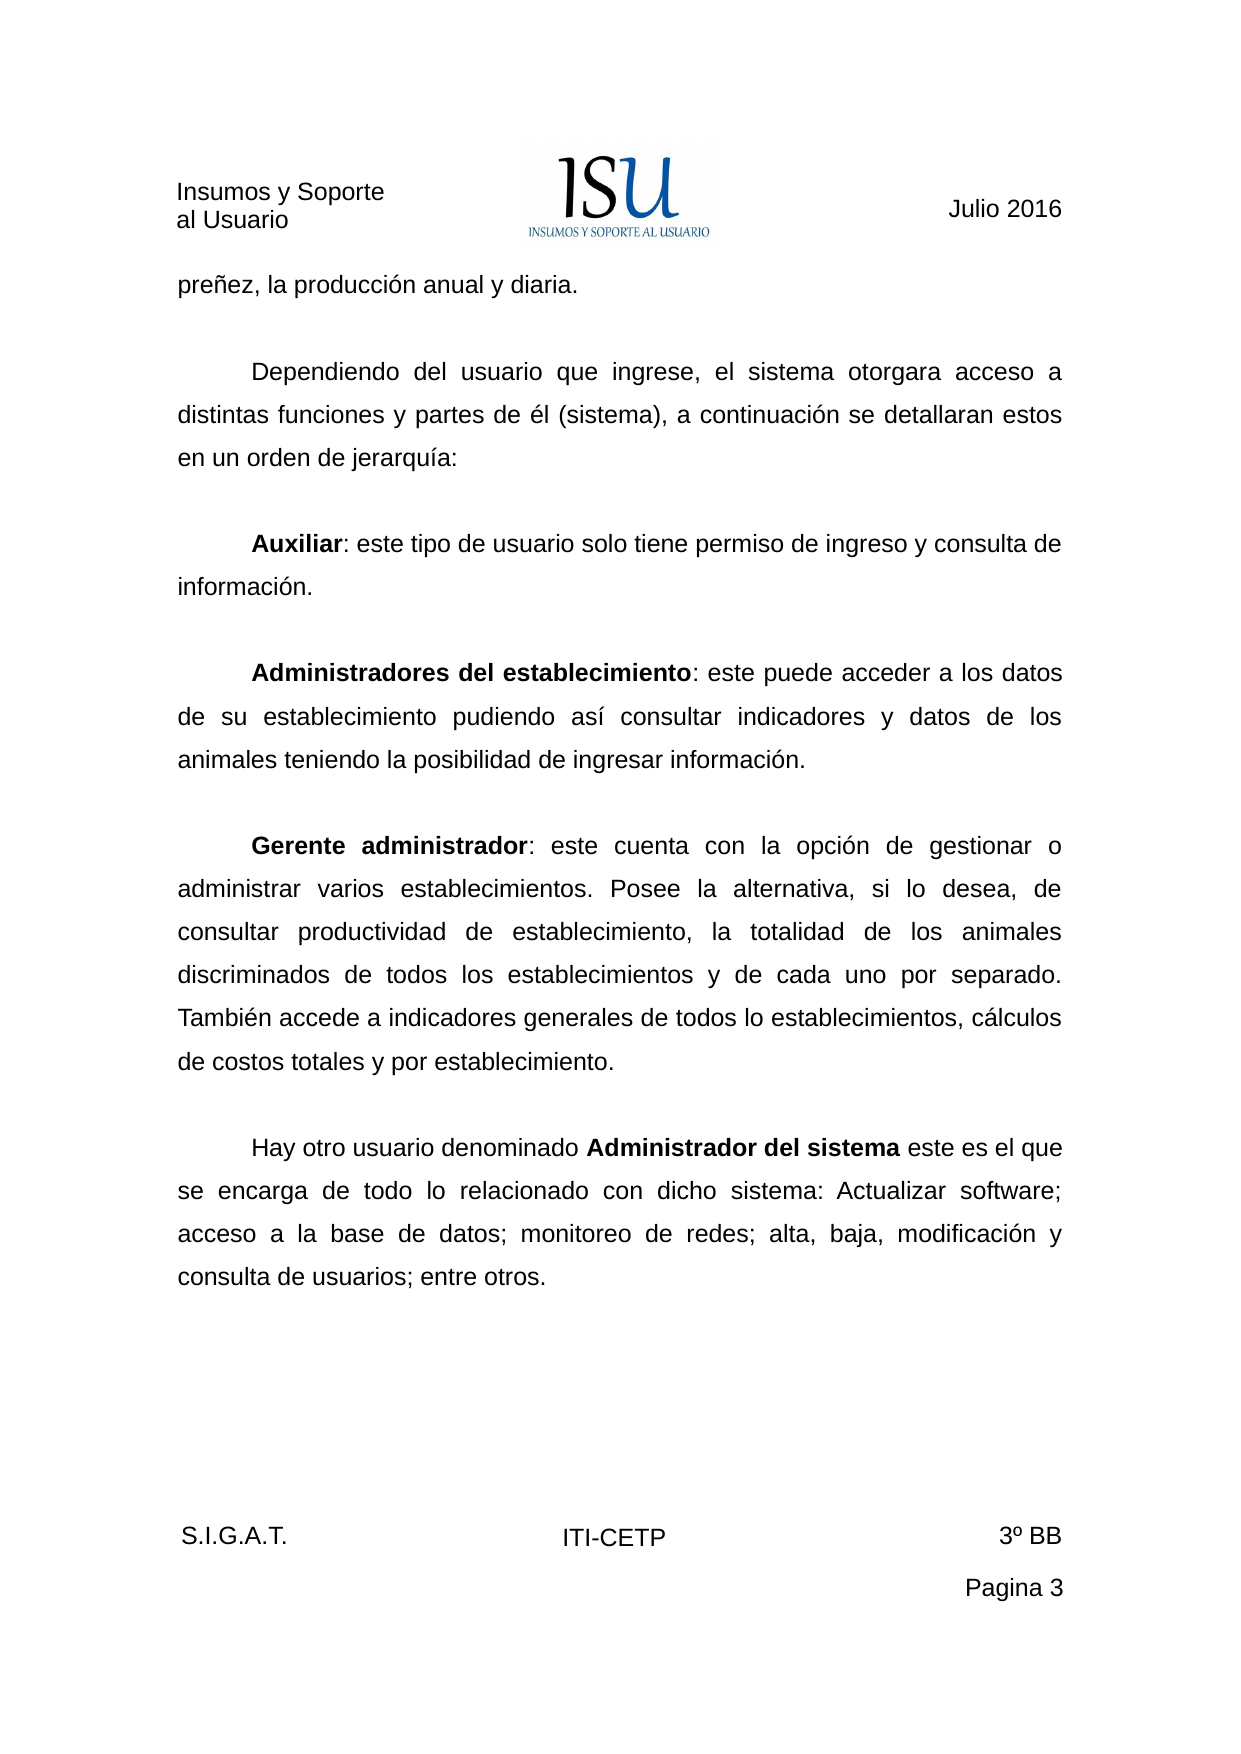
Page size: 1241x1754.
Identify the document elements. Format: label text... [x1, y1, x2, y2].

text Administradores del establecimiento: este puede acceder a los datos de su establecimiento pudiendo así consultar indicadores y datos de los animales teniendo la posibilidad de ingresar información. [177, 658, 1063, 773]
text Hay otro usuario denominado Administrador del sistema este es el que se encarga de todo lo relacionado con dicho sistema: Actualizar software; acceso a la base de datos; monitoreo de redes; alta, baja, modificación y consulta de usuarios; entre otros. [177, 1133, 1063, 1291]
text Gerente administrador: este cuenta con la opción de gestionar o administrar varios establecimientos. Posee la alternativa, si lo desea, de consultar productividad de establecimiento, la totalidad de los animales discriminados de todos los establecimientos y de cada uno por separado. También accede a indicadores generales de todos lo establecimientos, cálculos de costos totales y por establecimiento. [177, 831, 1063, 1075]
picture [517, 138, 723, 252]
text Auxiliar: este tipo de usuario solo tiene permiso de ingreso y consulta de información. [177, 529, 1063, 601]
text Dependiendo del usuario que ingrese, el sistema otorgara acceso a distintas funciones y partes de él (sistema), a continuación se detallaran estos en un orden de jerarquía: [177, 356, 1063, 471]
text preñez, la producción anual y diaria. [177, 270, 1063, 299]
